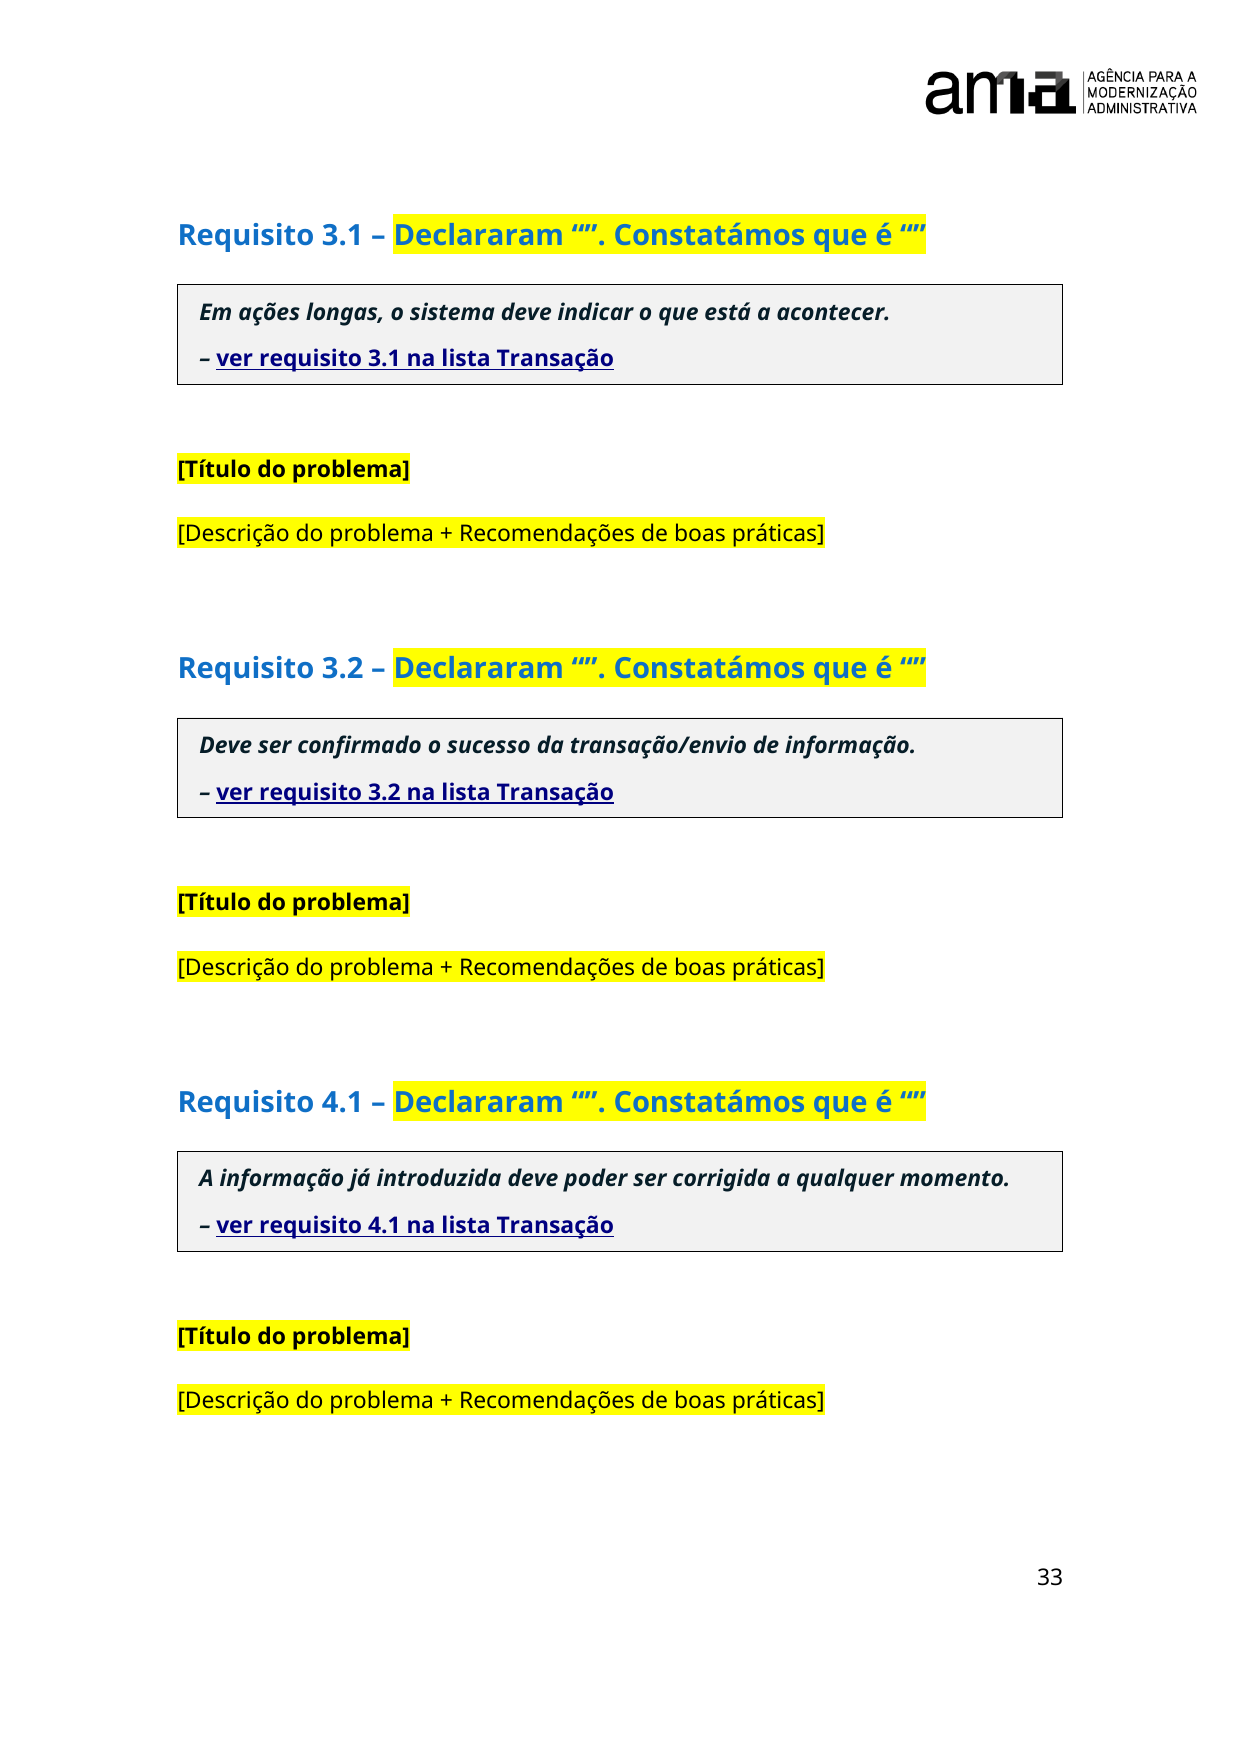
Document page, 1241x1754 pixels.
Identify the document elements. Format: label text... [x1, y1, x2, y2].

text [Título do problema] [177, 1319, 1063, 1351]
text Deve ser confirmado o sucesso da transação/envio de informação. – ver requisito 3.2 na lista Transação [178, 719, 1062, 817]
text [Descrição do problema + Recomendações de boas práticas] [177, 517, 1063, 548]
text [Descrição do problema + Recomendações de boas práticas] [177, 951, 1063, 982]
text [Título do problema] [177, 453, 1063, 484]
text [Descrição do problema + Recomendações de boas práticas] [177, 1384, 1063, 1415]
subtitle Requisito 3.2 – Declararam “”. Constatámos que é “” [177, 647, 1063, 687]
text Em ações longas, o sistema deve indicar o que está a acontecer. – ver requisito 3.1 na lista Transação [178, 285, 1062, 384]
subtitle Requisito 3.1 – Declararam “”. Constatámos que é “” [177, 214, 1063, 254]
subtitle Requisito 4.1 – Declararam “”. Constatámos que é “” [177, 1081, 1063, 1121]
text A informação já introduzida deve poder ser corrigida a qualquer momento. – ver requisito 4.1 na lista Transação [178, 1152, 1062, 1251]
text [Título do problema] [177, 886, 1063, 917]
